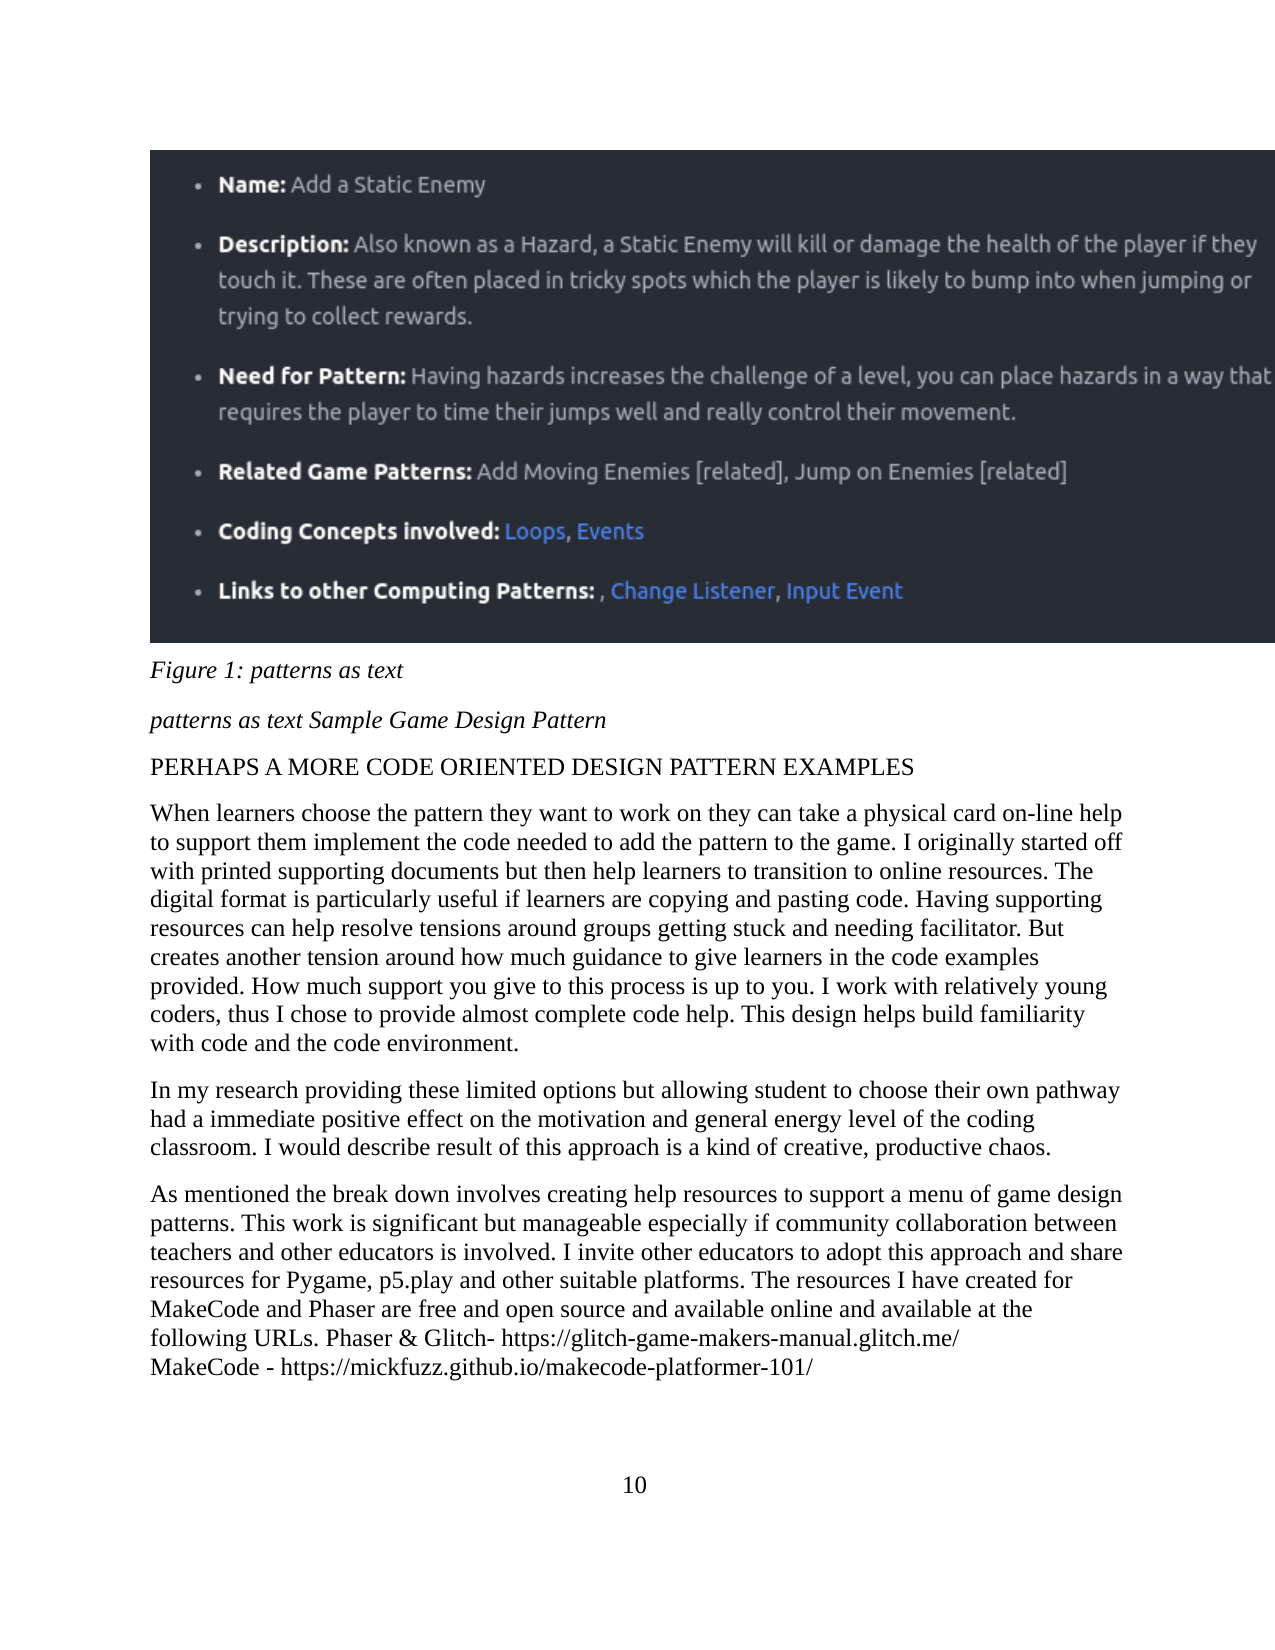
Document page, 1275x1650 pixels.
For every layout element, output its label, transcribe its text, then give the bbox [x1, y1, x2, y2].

text patterns as text Sample Game Design Pattern [150, 705, 1125, 734]
text In my research providing these limited options but allowing student to choose their own pathway had a immediate positive effect on the motivation and general energy level of the coding classroom. I would describe result of this approach is a kind of creative, productive chaos. [150, 1075, 1125, 1161]
text When learners choose the pattern they want to work on they can take a physical card on-line help to support them implement the code needed to add the pattern to the game. I originally started off with printed supporting documents but then help learners to transition to online resources. The digital format is particularly useful if learners are copying and pasting code. Having supporting resources can help resolve tensions around groups getting stuck and needing facilitator. But creates another tension around how much guidance to give learners in the code examples provided. How much support you give to this process is up to you. I work with relatively young coders, thus I chose to provide almost complete code help. This design helps build familiarity with code and the code environment. [150, 798, 1125, 1057]
text Figure 1: patterns as text [150, 655, 1125, 683]
text PERHAPS A MORE CODE ORIENTED DESIGN PATTERN EXAMPLES [150, 752, 1125, 780]
picture [150, 150, 1275, 643]
text As mentioned the break down involves creating help resources to support a menu of game design patterns. This work is significant but manageable especially if community collaboration between teachers and other educators is involved. I invite other educators to adopt this approach and share resources for Pygame, p5.play and other suitable platforms. The resources I have created for MakeCode and Phaser are free and open source and available online and available at the following URLs. Phaser & Glitch- https://glitch-game-makers-manual.glitch.me/ MakeCode - https://mickfuzz.github.io/makecode-platformer-101/ [150, 1179, 1125, 1380]
